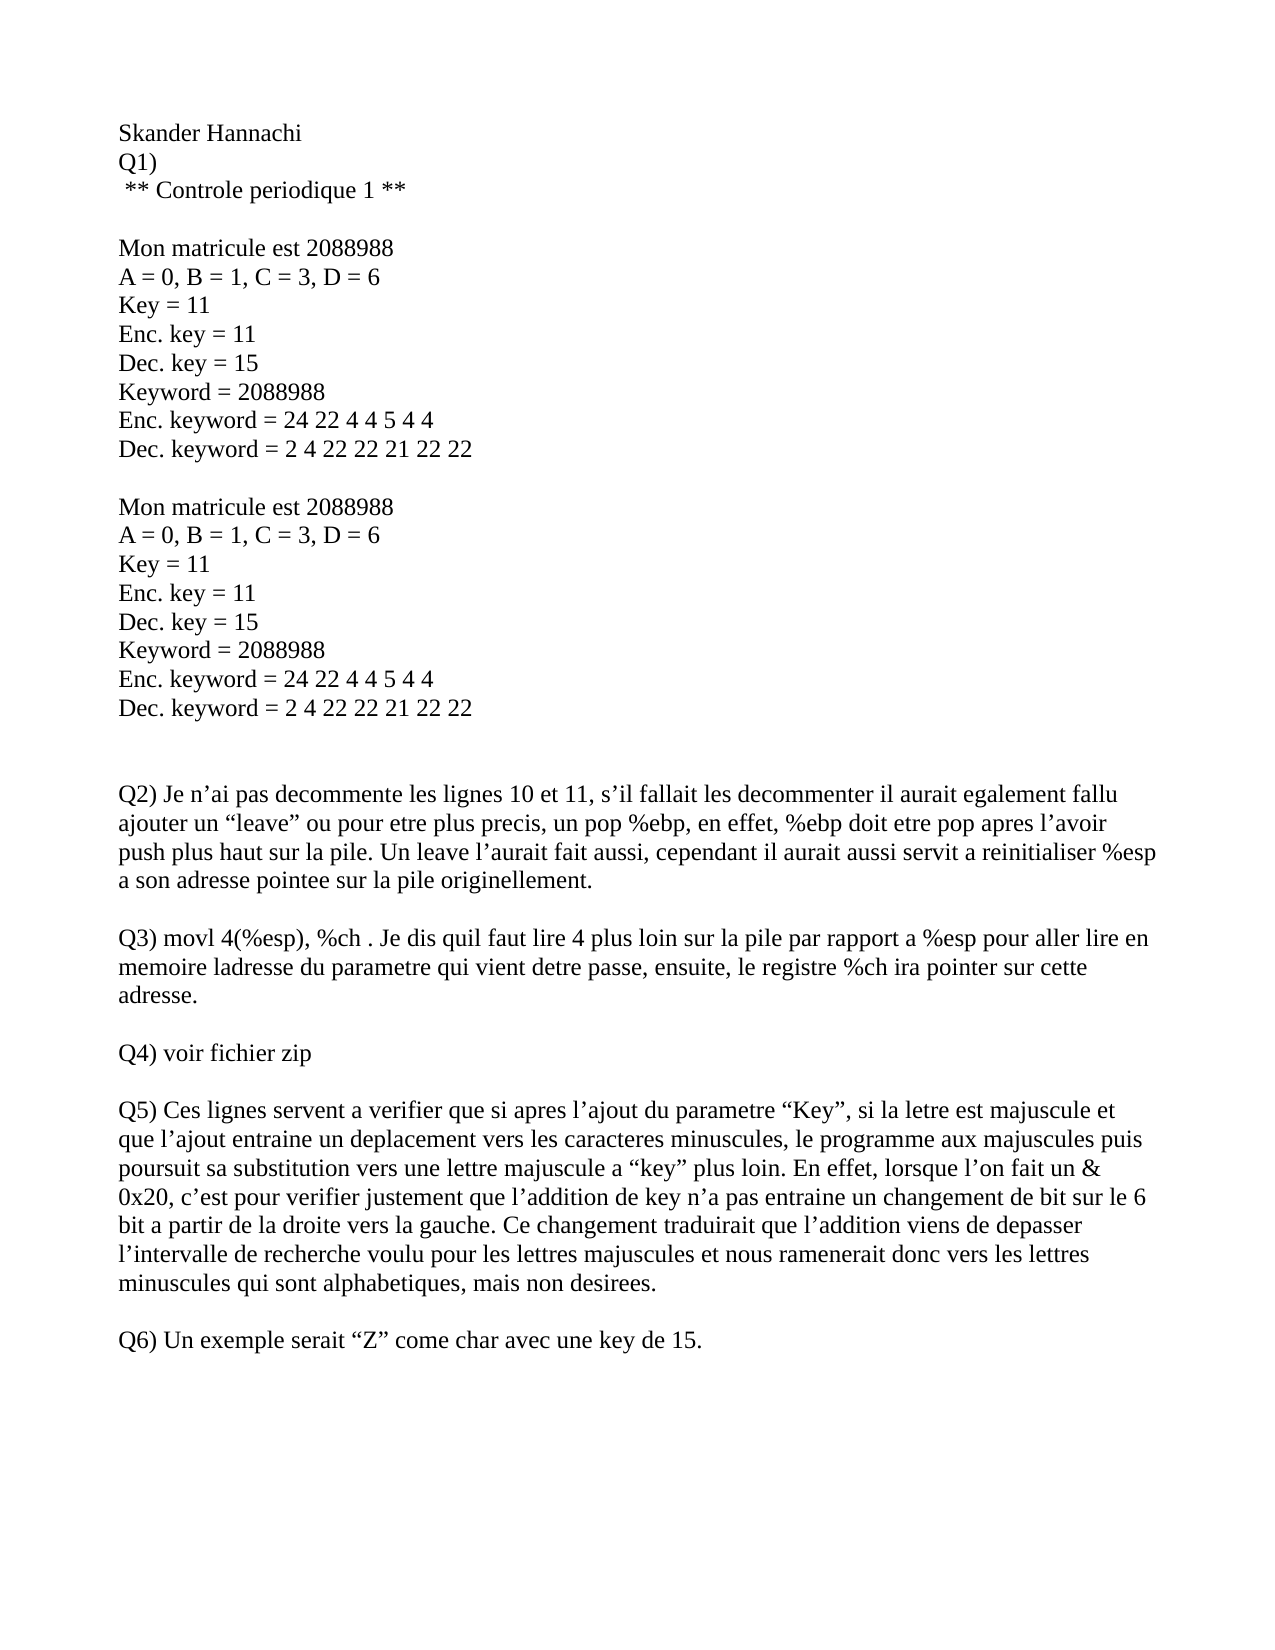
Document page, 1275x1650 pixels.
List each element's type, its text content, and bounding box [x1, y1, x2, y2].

text A = 0, B = 1, C = 3, D = 6 [118, 262, 1157, 291]
text Key = 11 [118, 291, 1157, 319]
text Mon matricule est 2088988 [118, 233, 1157, 262]
text Skander Hannachi [118, 118, 1157, 147]
text Keyword = 2088988 [118, 377, 1157, 406]
text Keyword = 2088988 [118, 636, 1157, 664]
text Mon matricule est 2088988 [118, 492, 1157, 521]
text Q5) Ces lignes servent a verifier que si apres l’ajout du parametre “Key”, si la letre est majuscule et que l’ajout entraine un deplacement vers les caracteres minuscules, le programme aux majuscules puis poursuit sa substitution vers une lettre majuscule a “key” plus loin. En effet, lorsque l’on fait un & 0x20, c’est pour verifier justement que l’addition de key n’a pas entraine un changement de bit sur le 6 bit a partir de la droite vers la gauche. Ce changement traduirait que l’addition viens de depasser l’intervalle de recherche voulu pour les lettres majuscules et nous ramenerait donc vers les lettres minuscules qui sont alphabetiques, mais non desirees. [118, 1096, 1157, 1297]
text Dec. keyword = 2 4 22 22 21 22 22 [118, 434, 1157, 463]
text Q4) voir fichier zip [118, 1038, 1157, 1067]
text Q6) Un exemple serait “Z” come char avec une key de 15. [118, 1326, 1157, 1354]
text Enc. key = 11 [118, 319, 1157, 348]
text Enc. keyword = 24 22 4 4 5 4 4 [118, 664, 1157, 693]
text Q2) Je n’ai pas decommente les lignes 10 et 11, s’il fallait les decommenter il aurait egalement fallu ajouter un “leave” ou pour etre plus precis, un pop %ebp, en effet, %ebp doit etre pop apres l’avoir push plus haut sur la pile. Un leave l’aurait fait aussi, cependant il aurait aussi servit a reinitialiser %esp a son adresse pointee sur la pile originellement. [118, 779, 1157, 894]
text Q1) [118, 147, 1157, 176]
text ** Controle periodique 1 ** [118, 176, 1157, 204]
text Dec. key = 15 [118, 348, 1157, 377]
text Dec. keyword = 2 4 22 22 21 22 22 [118, 693, 1157, 722]
text Enc. keyword = 24 22 4 4 5 4 4 [118, 406, 1157, 434]
text Enc. key = 11 [118, 578, 1157, 607]
text Key = 11 [118, 549, 1157, 578]
text Dec. key = 15 [118, 607, 1157, 636]
text Q3) movl 4(%esp), %ch . Je dis quil faut lire 4 plus loin sur la pile par rapport a %esp pour aller lire en memoire ladresse du parametre qui vient detre passe, ensuite, le registre %ch ira pointer sur cette adresse. [118, 923, 1157, 1009]
text A = 0, B = 1, C = 3, D = 6 [118, 521, 1157, 549]
